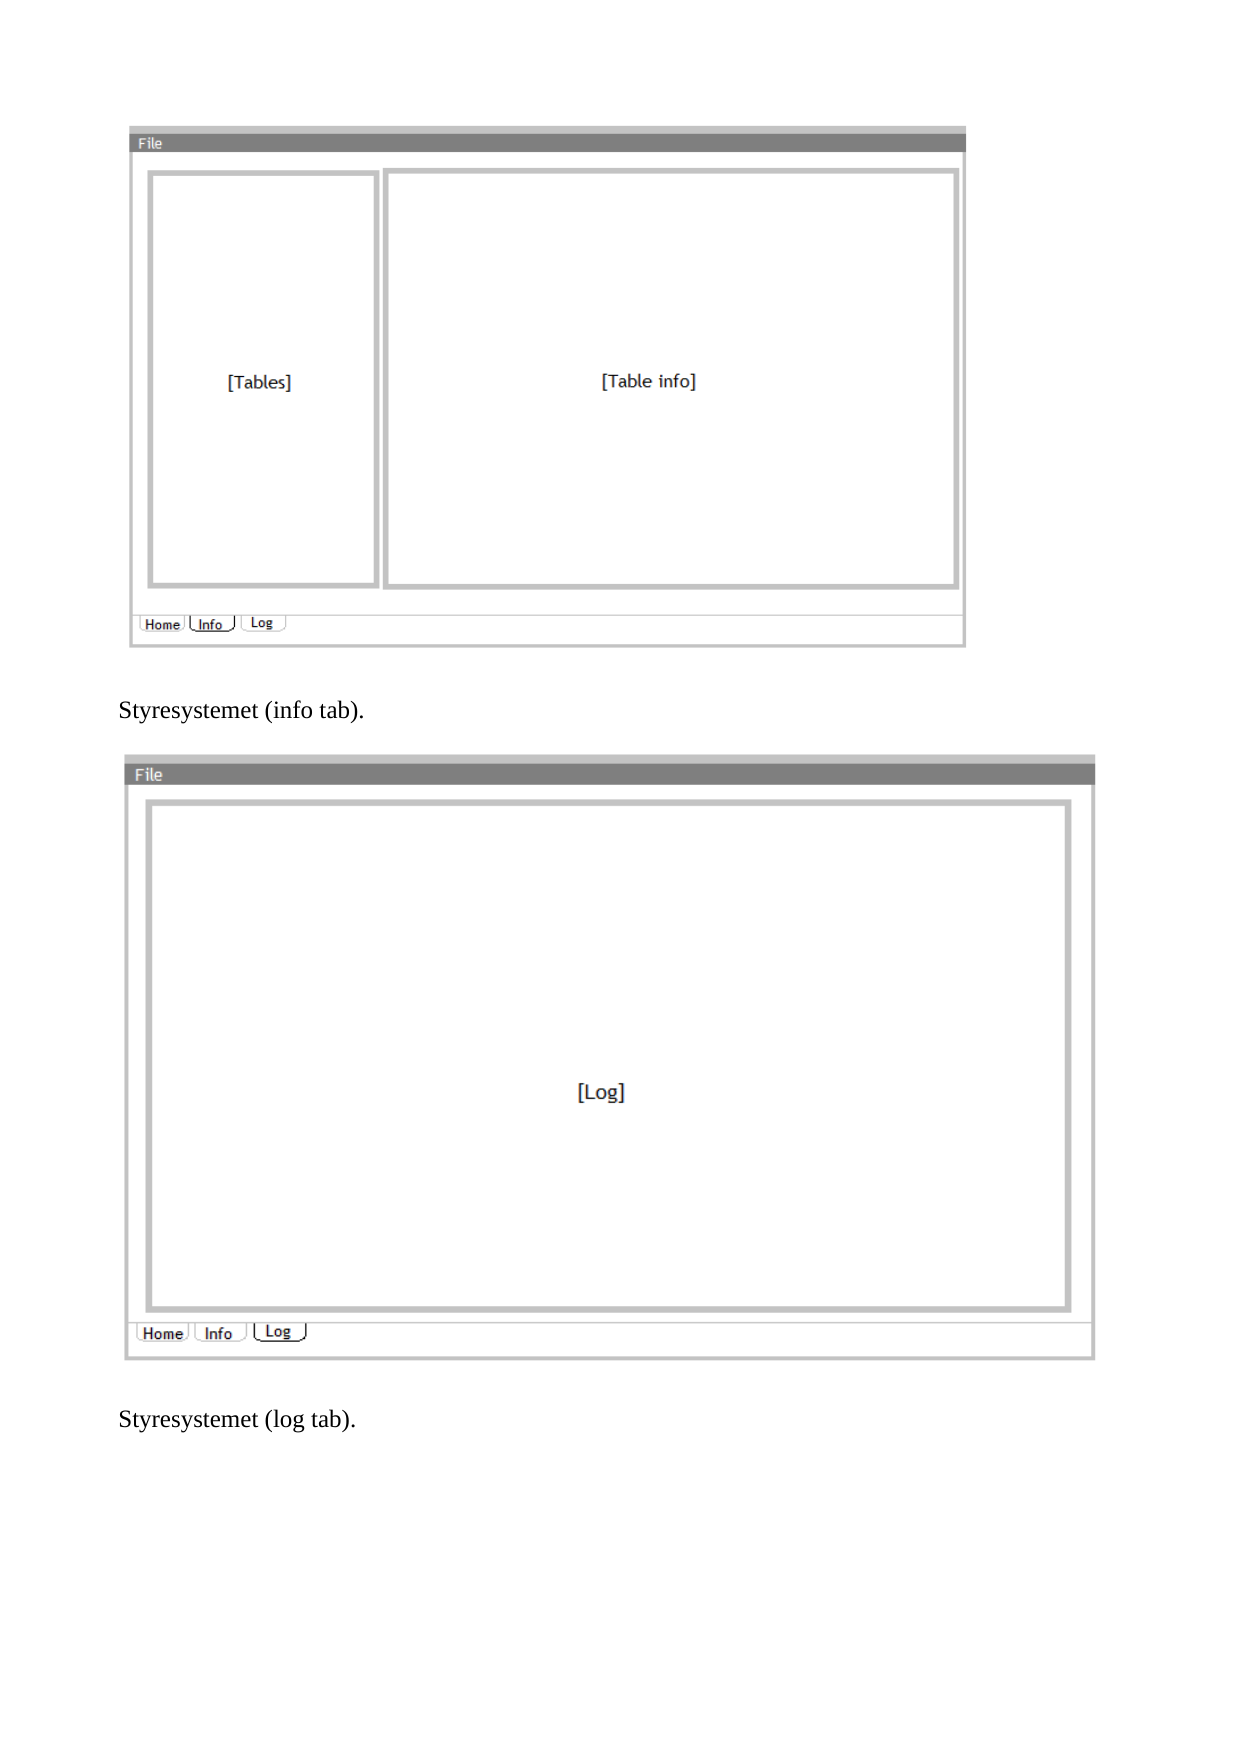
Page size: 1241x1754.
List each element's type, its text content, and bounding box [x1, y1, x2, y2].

text Styresystemet (info tab). [118, 695, 1122, 724]
picture [118, 118, 1123, 667]
text Styresystemet (log tab). [118, 1404, 1122, 1432]
picture [118, 752, 1123, 1404]
